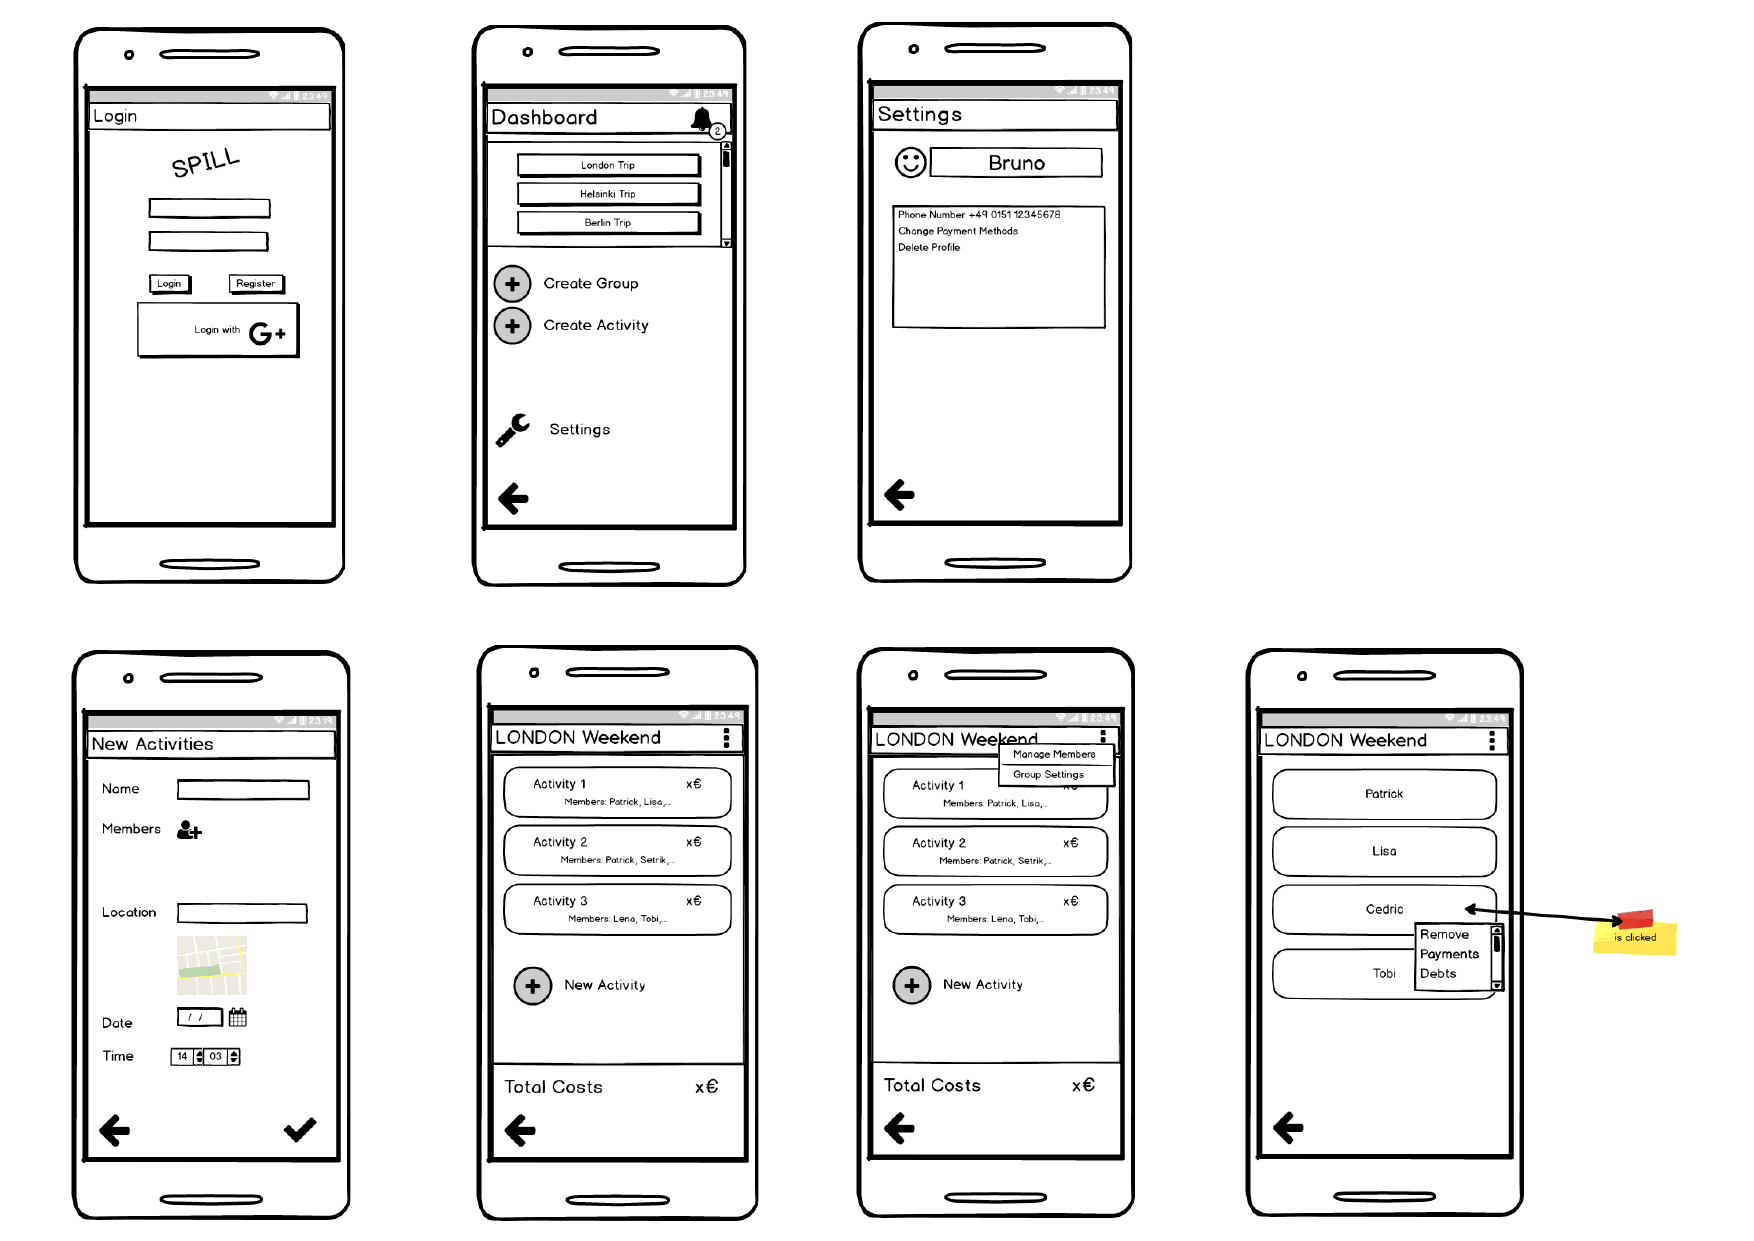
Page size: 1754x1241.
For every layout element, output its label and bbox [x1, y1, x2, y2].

picture [1244, 648, 1678, 1217]
picture [855, 647, 1135, 1218]
picture [72, 27, 346, 584]
picture [70, 650, 351, 1220]
picture [470, 25, 747, 587]
picture [856, 22, 1133, 583]
picture [475, 645, 759, 1221]
